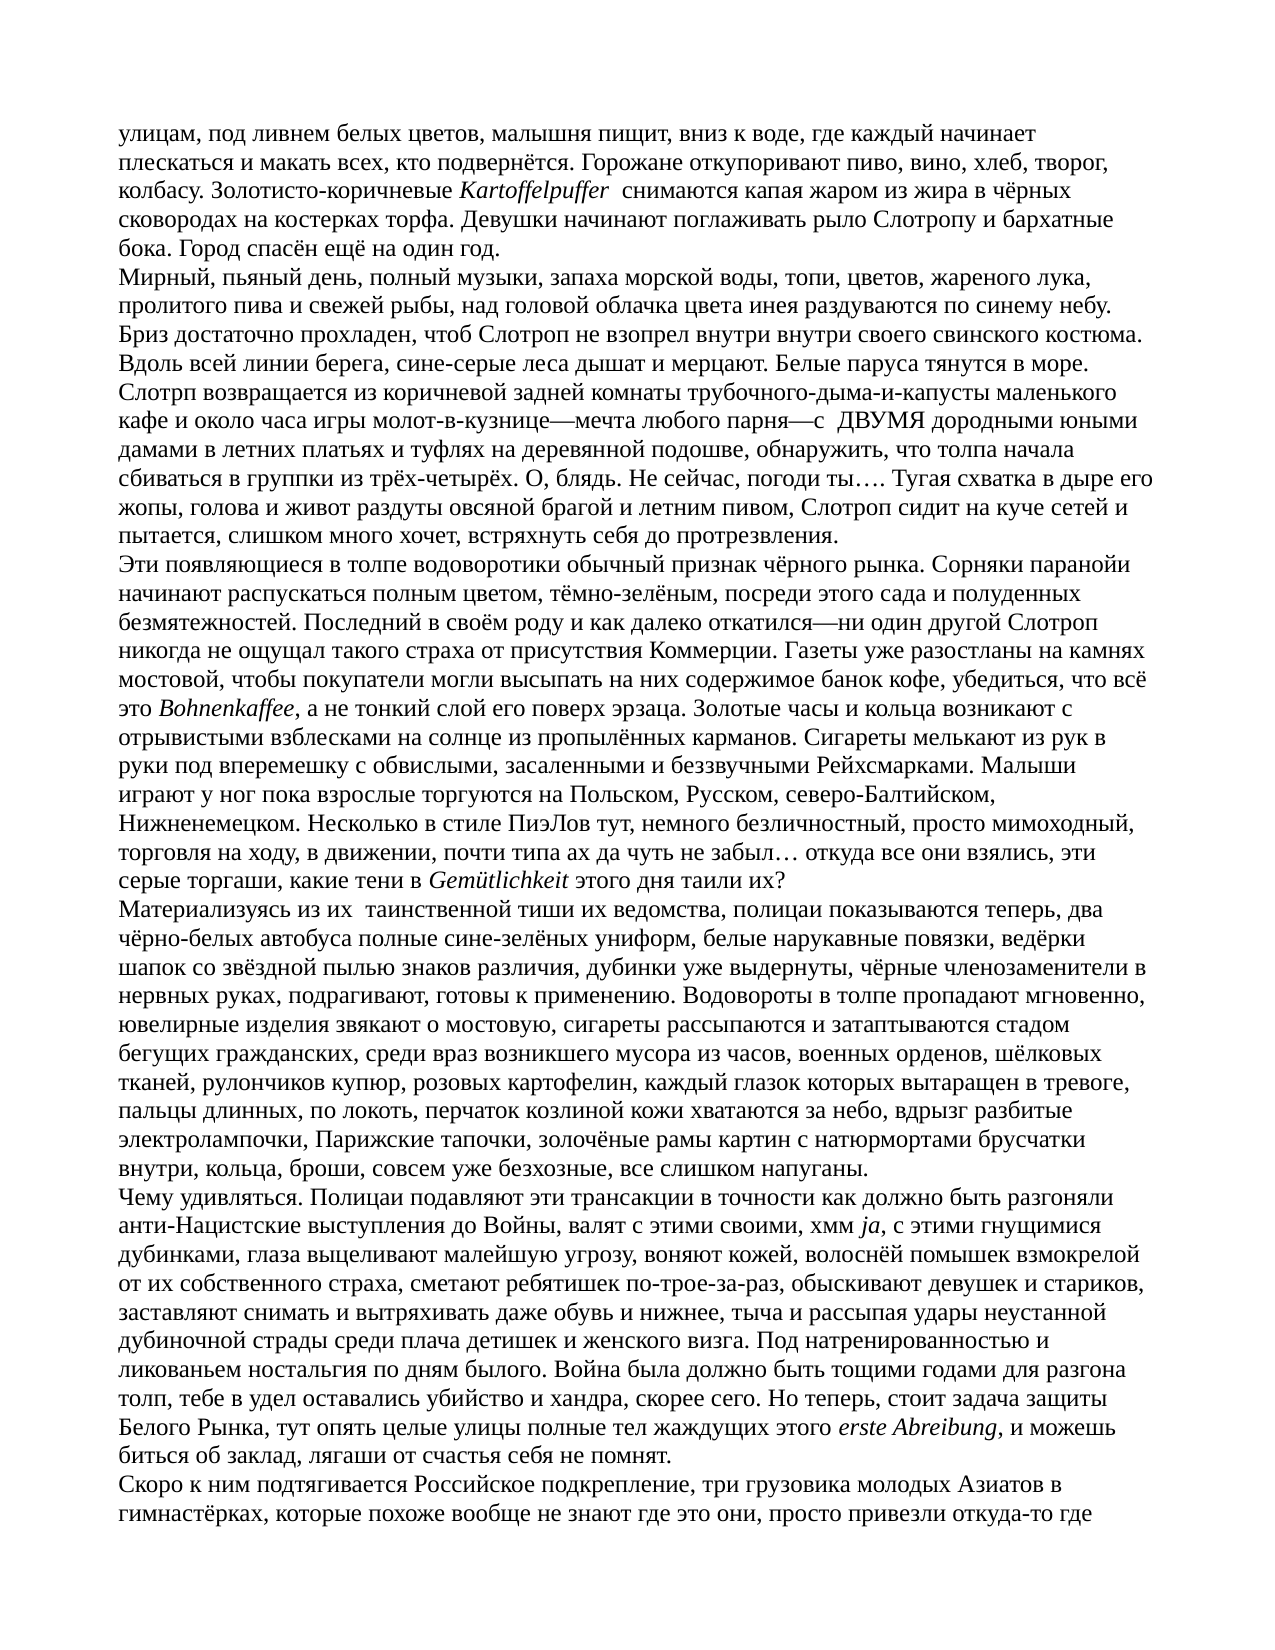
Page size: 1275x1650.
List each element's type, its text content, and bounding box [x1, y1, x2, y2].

text Эти появляющиеся в толпе водоворотики обычный признак чёрного рынка. Сорняки паранойи начинают распускаться полным цветом, тёмно-зелёным, посреди этого сада и полуденных безмятежностей. Последний в своём роду и как далеко откатился—ни один другой Слотроп никогда не ощущал такого страха от присутствия Коммерции. Газеты уже разостланы на камнях мостовой, чтобы покупатели могли высыпать на них содержимое банок кофе, убедиться, что всё это Bohnenkaffee, а не тонкий слой его поверх эрзаца. Золотые часы и кольца возникают с отрывистыми взблесками на солнце из пропылённых карманов. Сигареты мелькают из рук в руки под вперемешку с обвислыми, засаленными и беззвучными Рейхсмарками. Малыши играют у ног пока взрослые торгуются на Польском, Русском, северо-Балтийском, Нижненемецком. Несколько в стиле ПиэЛов тут, немного безличностный, просто мимоходный, торговля на ходу, в движении, почти типа ах да чуть не забыл… откуда все они взялись, эти серые торгаши, какие тени в Gemütlichkeit этого дня таили их? [118, 549, 1157, 894]
text Материализуясь из их таинственной тиши их ведомства, полицаи показываются теперь, два чёрно-белых автобуса полные сине-зелёных униформ, белые нарукавные повязки, ведёрки шапок со звёздной пылью знаков различия, дубинки уже выдернуты, чёрные членозаменители в нервных руках, подрагивают, готовы к применению. Водовороты в толпе пропадают мгновенно, ювелирные изделия звякают о мостовую, сигареты рассыпаются и затаптываются стадом бегущих гражданских, среди враз возникшего мусора из часов, военных орденов, шёлковых тканей, рулончиков купюр, розовых картофелин, каждый глазок которых вытаращен в тревоге, пальцы длинных, по локоть, перчаток козлиной кожи хватаются за небо, вдрызг разбитые электролампочки, Парижские тапочки, золочёные рамы картин с натюрмортами брусчатки внутри, кольца, броши, совсем уже безхозные, все слишком напуганы. [118, 894, 1157, 1182]
text Мирный, пьяный день, полный музыки, запаха морской воды, топи, цветов, жареного лука, пролитого пива и свежей рыбы, над головой облачка цвета инея раздуваются по синему небу. Бриз достаточно прохладен, чтоб Слотроп не взопрел внутри внутри своего свинского костюма. Вдоль всей линии берега, сине-серые леса дышат и мерцают. Белые паруса тянутся в море. [118, 262, 1157, 377]
text Скоро к ним подтягивается Российское подкрепление, три грузовика молодых Азиатов в гимнастёрках, которые похоже вообще не знают где это они, просто привезли откуда-то где [118, 1469, 1157, 1527]
text Чему удивляться. Полицаи подавляют эти трансакции в точности как должно быть разгоняли анти-Нацистские выступления до Войны, валят с этими своими, хмм ja, с этими гнущимися дубинками, глаза выцеливают малейшую угрозу, воняют кожей, волоснёй помышек взмокрелой от их собственного страха, сметают ребятишек по-трое-за-раз, обыскивают девушек и стариков, заставляют снимать и вытряхивать даже обувь и нижнее, тыча и рассыпая удары неустанной дубиночной страды среди плача детишек и женского визга. Под натренированностью и ликованьем ностальгия по дням былого. Война была должно быть тощими годами для разгона толп, тебе в удел оставались убийство и хандра, скорее сего. Но теперь, стоит задача защиты Белого Рынка, тут опять целые улицы полные тел жаждущих этого erste Abreibung, и можешь биться об заклад, лягаши от счастья себя не помнят. [118, 1182, 1157, 1469]
text улицам, под ливнем белых цветов, малышня пищит, вниз к воде, где каждый начинает плескаться и макать всех, кто подвернётся. Горожане откупоривают пиво, вино, хлеб, творог, колбасу. Золотисто-коричневые Kartoffelpuffer снимаются капая жаром из жира в чёрных сковородах на костерках торфа. Девушки начинают поглаживать рыло Слотропу и бархатные бока. Город спасён ещё на один год. [118, 118, 1157, 262]
text Слотрп возвращается из коричневой задней комнаты трубочного-дыма-и-капусты маленького кафе и около часа игры молот-в-кузнице—мечта любого парня—с ДВУМЯ дородными юными дамами в летних платьях и туфлях на деревянной подошве, обнаружить, что толпа начала сбиваться в группки из трёх-четырёх. О, блядь. Не сейчас, погоди ты…. Тугая схватка в дыре его жопы, голова и живот раздуты овсяной брагой и летним пивом, Слотроп сидит на куче сетей и пытается, слишком много хочет, встряхнуть себя до протрезвления. [118, 377, 1157, 549]
